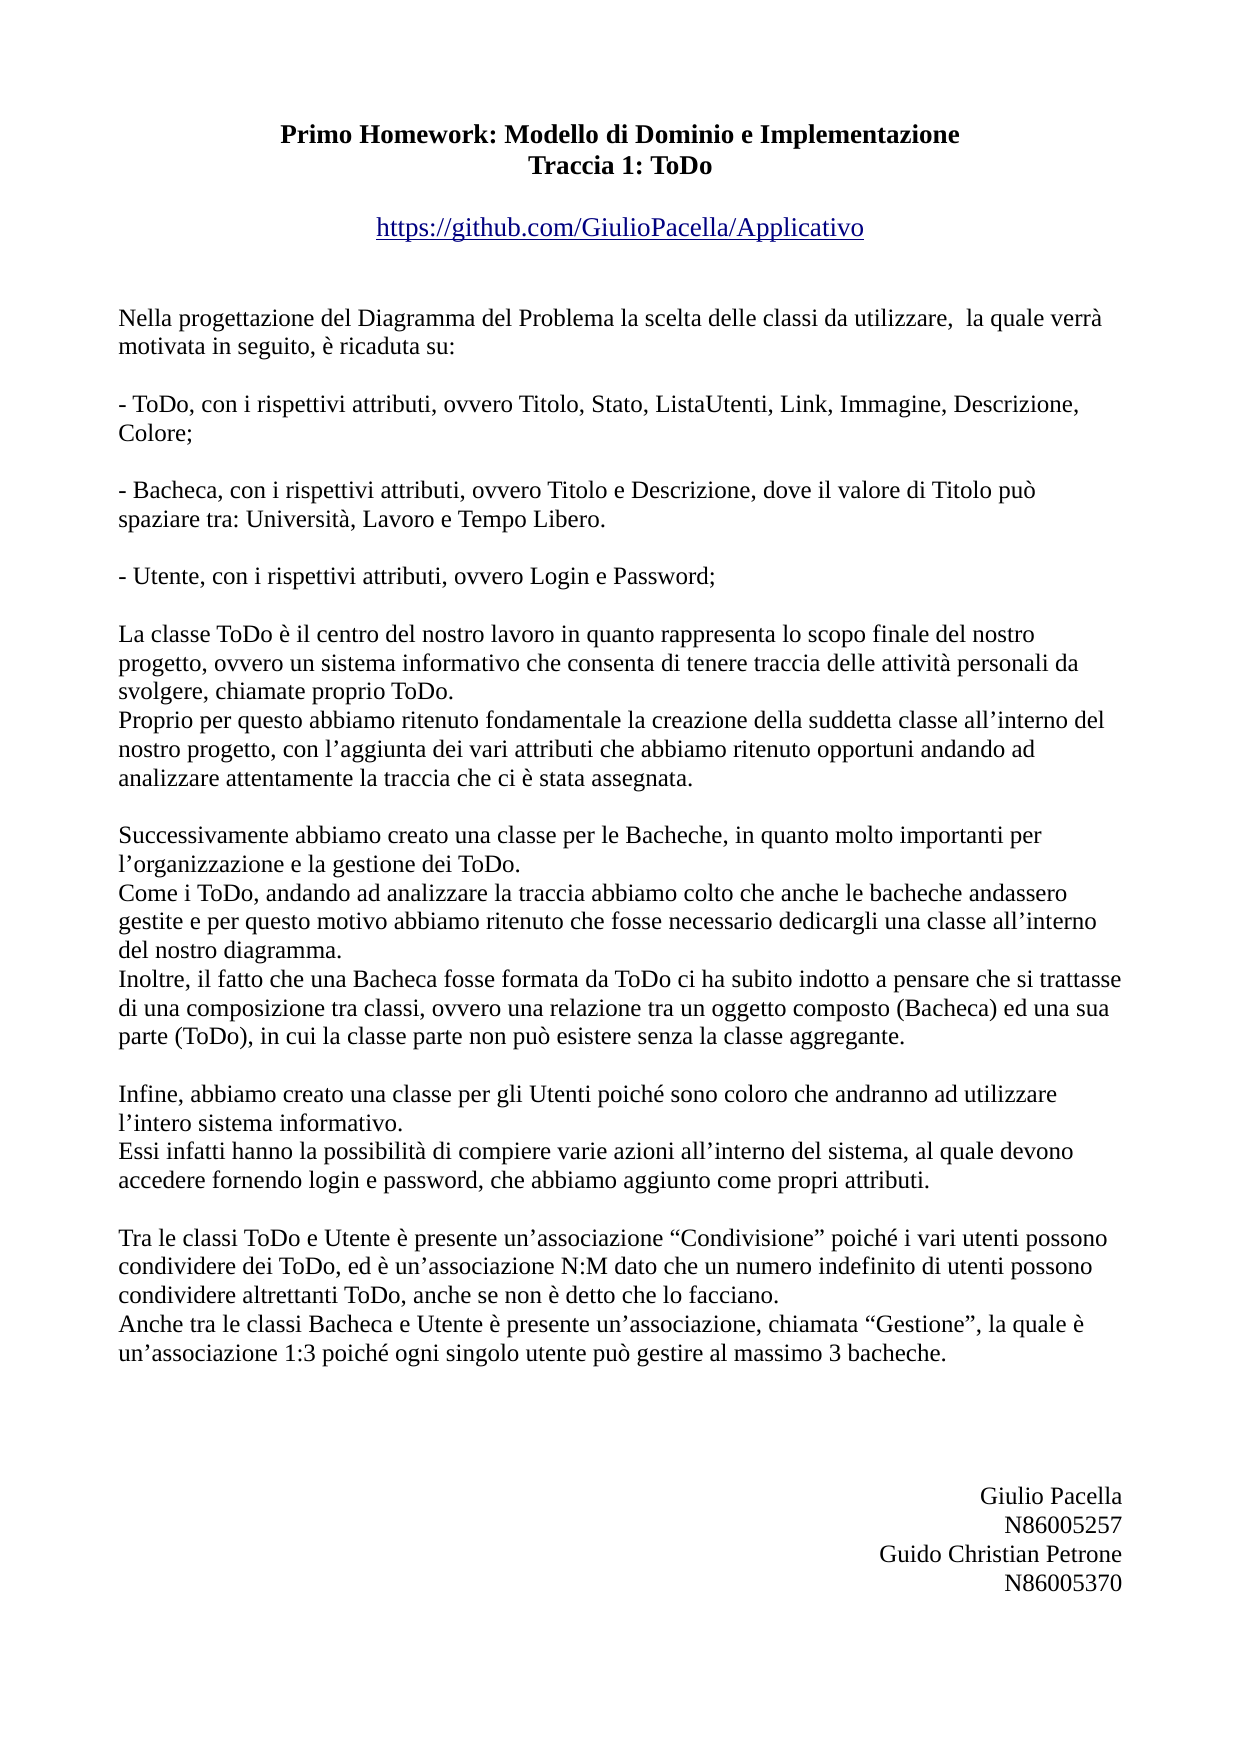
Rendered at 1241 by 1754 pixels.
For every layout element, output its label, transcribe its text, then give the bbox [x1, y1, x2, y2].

text N86005370 [118, 1568, 1122, 1596]
text - Bacheca, con i rispettivi attributi, ovvero Titolo e Descrizione, dove il valore di Titolo può spaziare tra: Università, Lavoro e Tempo Libero. [118, 475, 1122, 533]
text Successivamente abbiamo creato una classe per le Bacheche, in quanto molto importanti per l’organizzazione e la gestione dei ToDo. [118, 820, 1122, 878]
text Proprio per questo abbiamo ritenuto fondamentale la creazione della suddetta classe all’interno del nostro progetto, con l’aggiunta dei vari attributi che abbiamo ritenuto opportuni andando ad analizzare attentamente la traccia che ci è stata assegnata. [118, 705, 1122, 791]
text Come i ToDo, andando ad analizzare la traccia abbiamo colto che anche le bacheche andassero gestite e per questo motivo abbiamo ritenuto che fosse necessario dedicargli una classe all’interno del nostro diagramma. [118, 878, 1122, 964]
text Tra le classi ToDo e Utente è presente un’associazione “Condivisione” poiché i vari utenti possono condividere dei ToDo, ed è un’associazione N:M dato che un numero indefinito di utenti possono condividere altrettanti ToDo, anche se non è detto che lo facciano. [118, 1223, 1122, 1309]
text Nella progettazione del Diagramma del Problema la scelta delle classi da utilizzare, la quale verrà motivata in seguito, è ricaduta su: [118, 303, 1122, 360]
text N86005257 [118, 1510, 1122, 1539]
text - Utente, con i rispettivi attributi, ovvero Login e Password; [118, 561, 1122, 590]
text Anche tra le classi Bacheca e Utente è presente un’associazione, chiamata “Gestione”, la quale è un’associazione 1:3 poiché ogni singolo utente può gestire al massimo 3 bacheche. [118, 1309, 1122, 1366]
text Traccia 1: ToDo [118, 149, 1122, 180]
text - ToDo, con i rispettivi attributi, ovvero Titolo, Stato, ListaUtenti, Link, Immagine, Descrizione, Colore; [118, 389, 1122, 446]
text Essi infatti hanno la possibilità di compiere varie azioni all’interno del sistema, al quale devono accedere fornendo login e password, che abbiamo aggiunto come propri attributi. [118, 1136, 1122, 1194]
text Guido Christian Petrone [118, 1539, 1122, 1568]
text Giulio Pacella [118, 1481, 1122, 1510]
text https://github.com/GiulioPacella/Applicativo [118, 212, 1122, 243]
text Infine, abbiamo creato una classe per gli Utenti poiché sono coloro che andranno ad utilizzare l’intero sistema informativo. [118, 1079, 1122, 1136]
text Primo Homework: Modello di Dominio e Implementazione [118, 118, 1122, 149]
text La classe ToDo è il centro del nostro lavoro in quanto rappresenta lo scopo finale del nostro progetto, ovvero un sistema informativo che consenta di tenere traccia delle attività personali da svolgere, chiamate proprio ToDo. [118, 619, 1122, 705]
text Inoltre, il fatto che una Bacheca fosse formata da ToDo ci ha subito indotto a pensare che si trattasse di una composizione tra classi, ovvero una relazione tra un oggetto composto (Bacheca) ed una sua parte (ToDo), in cui la classe parte non può esistere senza la classe aggregante. [118, 964, 1122, 1050]
